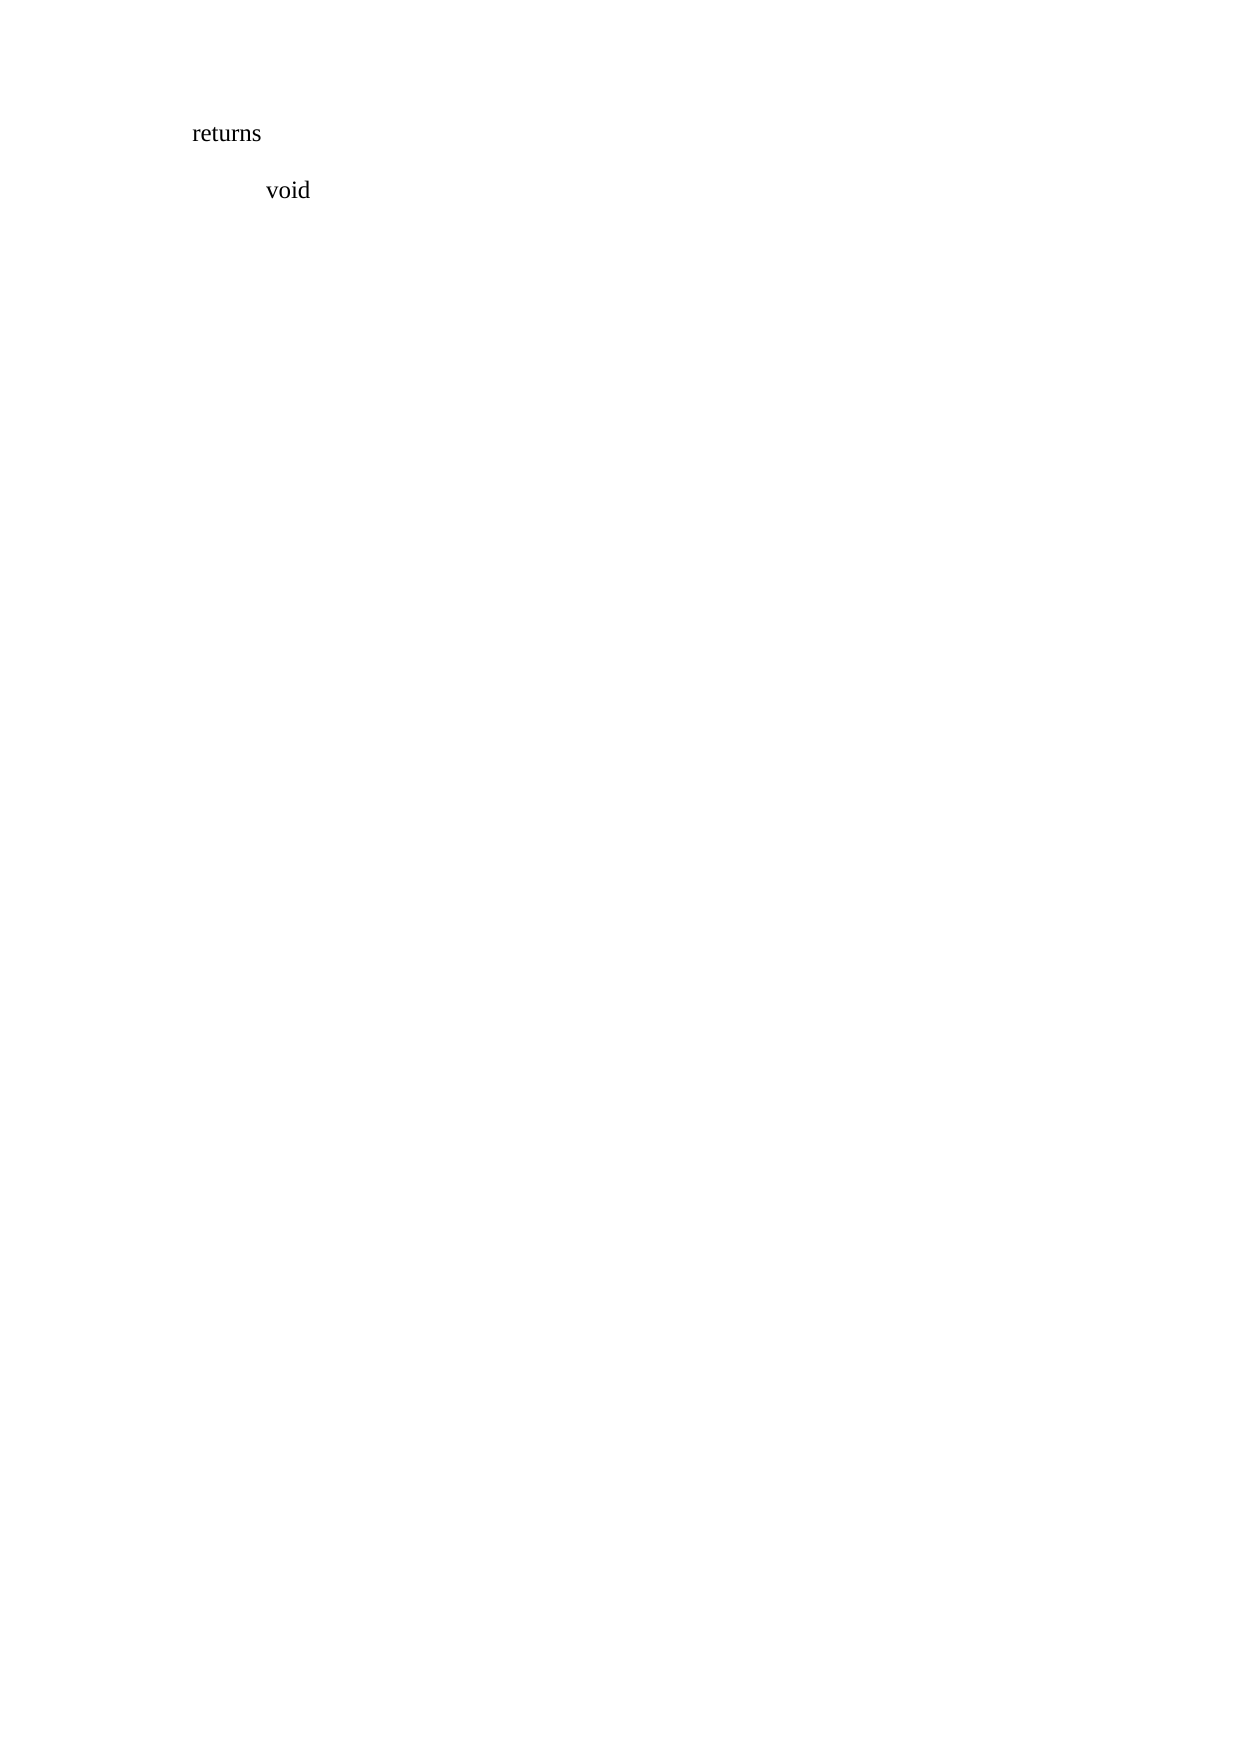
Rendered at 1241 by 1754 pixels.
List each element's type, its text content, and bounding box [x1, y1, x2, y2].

text returns [118, 118, 1122, 147]
text void [118, 176, 1122, 204]
